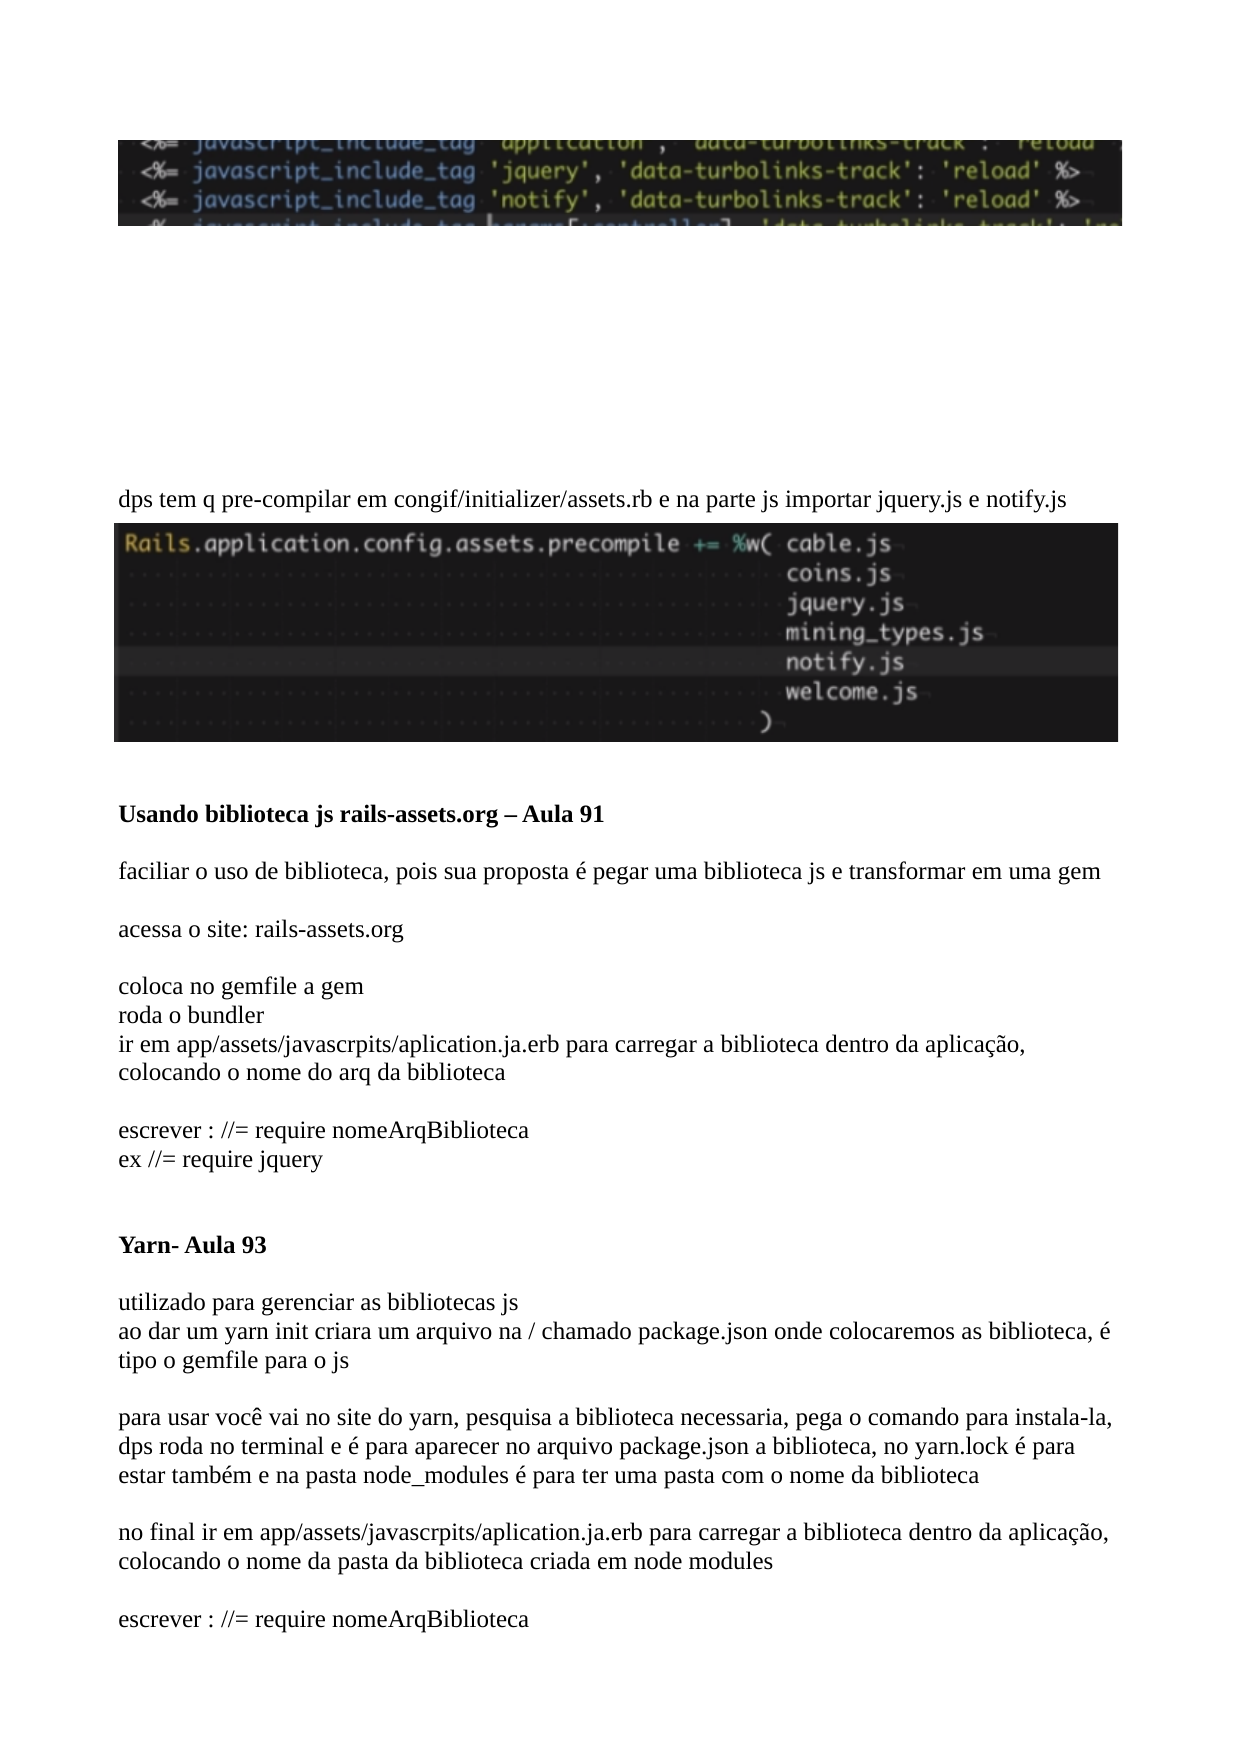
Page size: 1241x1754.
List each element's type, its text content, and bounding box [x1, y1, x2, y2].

text utilizado para gerenciar as bibliotecas js [118, 1287, 1122, 1316]
text ir em app/assets/javascrpits/aplication.ja.erb para carregar a biblioteca dentro da aplicação, colocando o nome do arq da biblioteca [118, 1029, 1122, 1086]
text para usar você vai no site do yarn, pesquisa a biblioteca necessaria, pega o comando para instala-la, dps roda no terminal e é para aparecer no arquivo package.json a biblioteca, no yarn.lock é para estar também e na pasta node_modules é para ter uma pasta com o nome da biblioteca [118, 1402, 1122, 1489]
text Usando biblioteca js rails-assets.org – Aula 91 [118, 799, 1122, 827]
text faciliar o uso de biblioteca, pois sua proposta é pegar uma biblioteca js e transformar em uma gem [118, 856, 1122, 885]
text ao dar um yarn init criara um arquivo na / chamado package.json onde colocaremos as biblioteca, é tipo o gemfile para o js [118, 1316, 1122, 1374]
text no final ir em app/assets/javascrpits/aplication.ja.erb para carregar a biblioteca dentro da aplicação, colocando o nome da pasta da biblioteca criada em node modules [118, 1517, 1122, 1575]
picture [118, 140, 1123, 226]
picture [114, 523, 1119, 742]
text dps tem q pre-compilar em congif/initializer/assets.rb e na parte js importar jquery.js e notify.js [118, 484, 1122, 513]
text escrever : //= require nomeArqBiblioteca [118, 1115, 1122, 1144]
text acessa o site: rails-assets.org [118, 914, 1122, 942]
text roda o bundler [118, 1000, 1122, 1029]
text coloca no gemfile a gem [118, 971, 1122, 1000]
text escrever : //= require nomeArqBiblioteca [118, 1604, 1122, 1632]
text Yarn- Aula 93 [118, 1230, 1122, 1259]
text ex //= require jquery [118, 1144, 1122, 1172]
